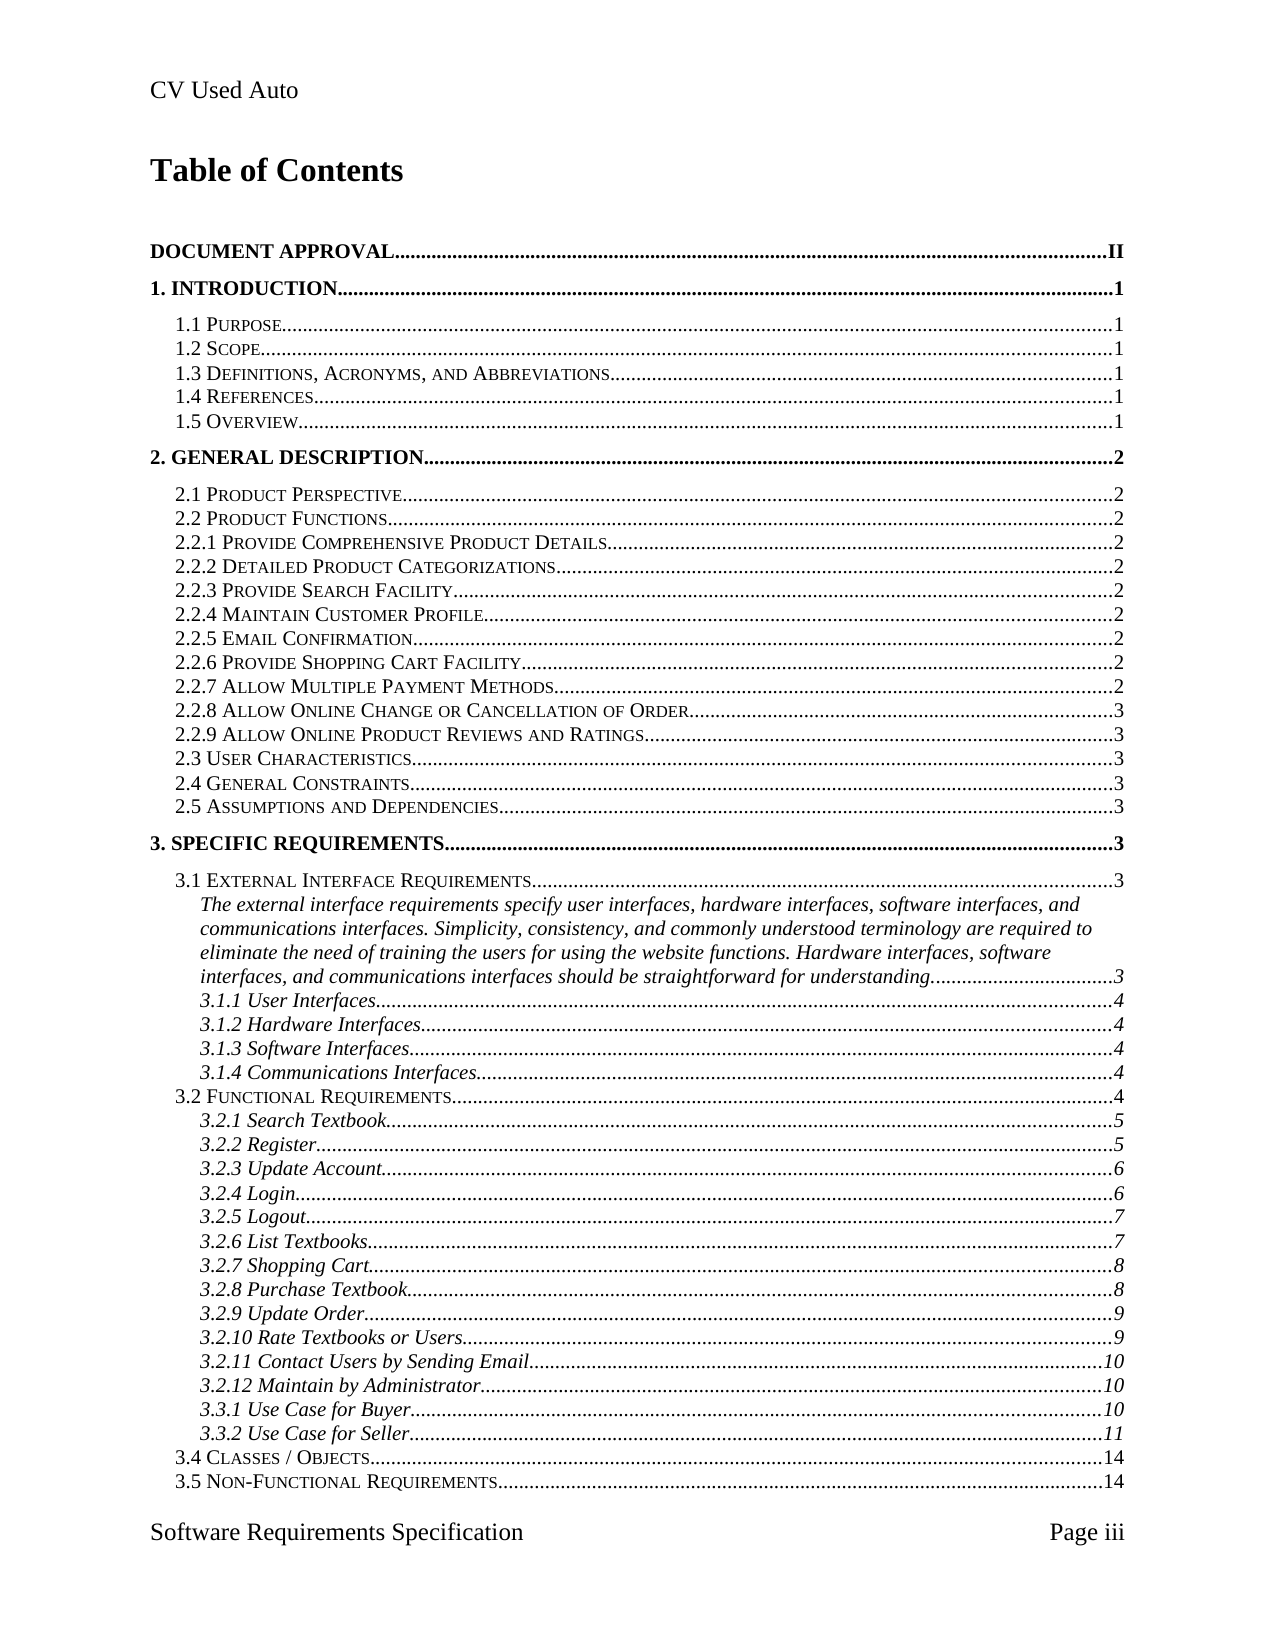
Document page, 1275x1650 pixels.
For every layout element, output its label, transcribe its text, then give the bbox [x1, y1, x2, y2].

text 3.1.4 Communications Interfaces 4 [200, 1060, 1125, 1084]
text 3.2.2 Register 5 [200, 1132, 1125, 1156]
text 2.1 Product Perspective 2 [175, 482, 1125, 506]
text 2.4 General Constraints 3 [175, 770, 1125, 794]
text Document Approval ii [150, 239, 1125, 263]
text 3.2.12 Maintain by Administrator 10 [200, 1373, 1125, 1397]
text 2.2.6 Provide Shopping Cart Facility 2 [175, 650, 1125, 674]
text 3.2.7 Shopping Cart 8 [200, 1253, 1125, 1277]
text 2.5 Assumptions and Dependencies 3 [175, 794, 1125, 818]
text 1.2 Scope 1 [175, 336, 1125, 360]
text 3.1.2 Hardware Interfaces 4 [200, 1012, 1125, 1036]
text 2.2.9 Allow Online Product Reviews and Ratings 3 [175, 722, 1125, 746]
text 3.1.3 Software Interfaces 4 [200, 1036, 1125, 1060]
text 1.5 Overview 1 [175, 408, 1125, 433]
text 3.2.9 Update Order 9 [200, 1301, 1125, 1325]
text 2.2.1 Provide Comprehensive Product Details 2 [175, 530, 1125, 554]
text 1.3 Definitions, Acronyms, and Abbreviations 1 [175, 360, 1125, 384]
text 2. General Description 2 [150, 445, 1125, 469]
text 3.3.1 Use Case for Buyer 10 [200, 1397, 1125, 1421]
text 2.2.4 Maintain Customer Profile 2 [175, 602, 1125, 626]
text 3.2.8 Purchase Textbook 8 [200, 1277, 1125, 1301]
text 3.2.1 Search Textbook 5 [200, 1108, 1125, 1132]
text 3.2.11 Contact Users by Sending Email 10 [200, 1349, 1125, 1373]
text 3.2.6 List Textbooks 7 [200, 1228, 1125, 1253]
text 2.2.3 Provide Search Facility 2 [175, 578, 1125, 602]
text 3.2.10 Rate Textbooks or Users 9 [200, 1325, 1125, 1349]
text 2.2.2 Detailed Product Categorizations 2 [175, 554, 1125, 578]
text 3.2.5 Logout 7 [200, 1204, 1125, 1228]
text 3.4 Classes / Objects 14 [175, 1445, 1125, 1469]
text 2.2.5 Email Confirmation 2 [175, 626, 1125, 650]
text 3.5 Non-Functional Requirements 14 [175, 1469, 1125, 1493]
text 2.2.8 Allow Online Change or Cancellation of Order 3 [175, 698, 1125, 722]
text 1.1 Purpose 1 [175, 312, 1125, 336]
text 3.1.1 User Interfaces 4 [200, 988, 1125, 1012]
text 2.2 Product Functions 2 [175, 506, 1125, 530]
text Table of Contents [150, 150, 1125, 188]
text 3.1 External Interface Requirements 3 [175, 868, 1125, 892]
text 3.2 Functional Requirements 4 [175, 1084, 1125, 1108]
text 3.2.3 Update Account 6 [200, 1156, 1125, 1180]
text 3.2.4 Login 6 [200, 1180, 1125, 1204]
text 3.3.2 Use Case for Seller 11 [200, 1421, 1125, 1445]
text 1.4 References 1 [175, 384, 1125, 408]
text 2.3 User Characteristics 3 [175, 746, 1125, 770]
text The external interface requirements specify user interfaces, hardware interfaces, software interfaces, and communications interfaces. Simplicity, consistency, and commonly understood terminology are required to eliminate the need of training the users for using the website functions. Hardware interfaces, software interfaces, and communications interfaces should be straightforward for understanding. 3 [200, 892, 1125, 988]
text 3. Specific Requirements 3 [150, 831, 1125, 855]
text 1. Introduction 1 [150, 276, 1125, 300]
text 2.2.7 Allow Multiple Payment Methods 2 [175, 674, 1125, 698]
